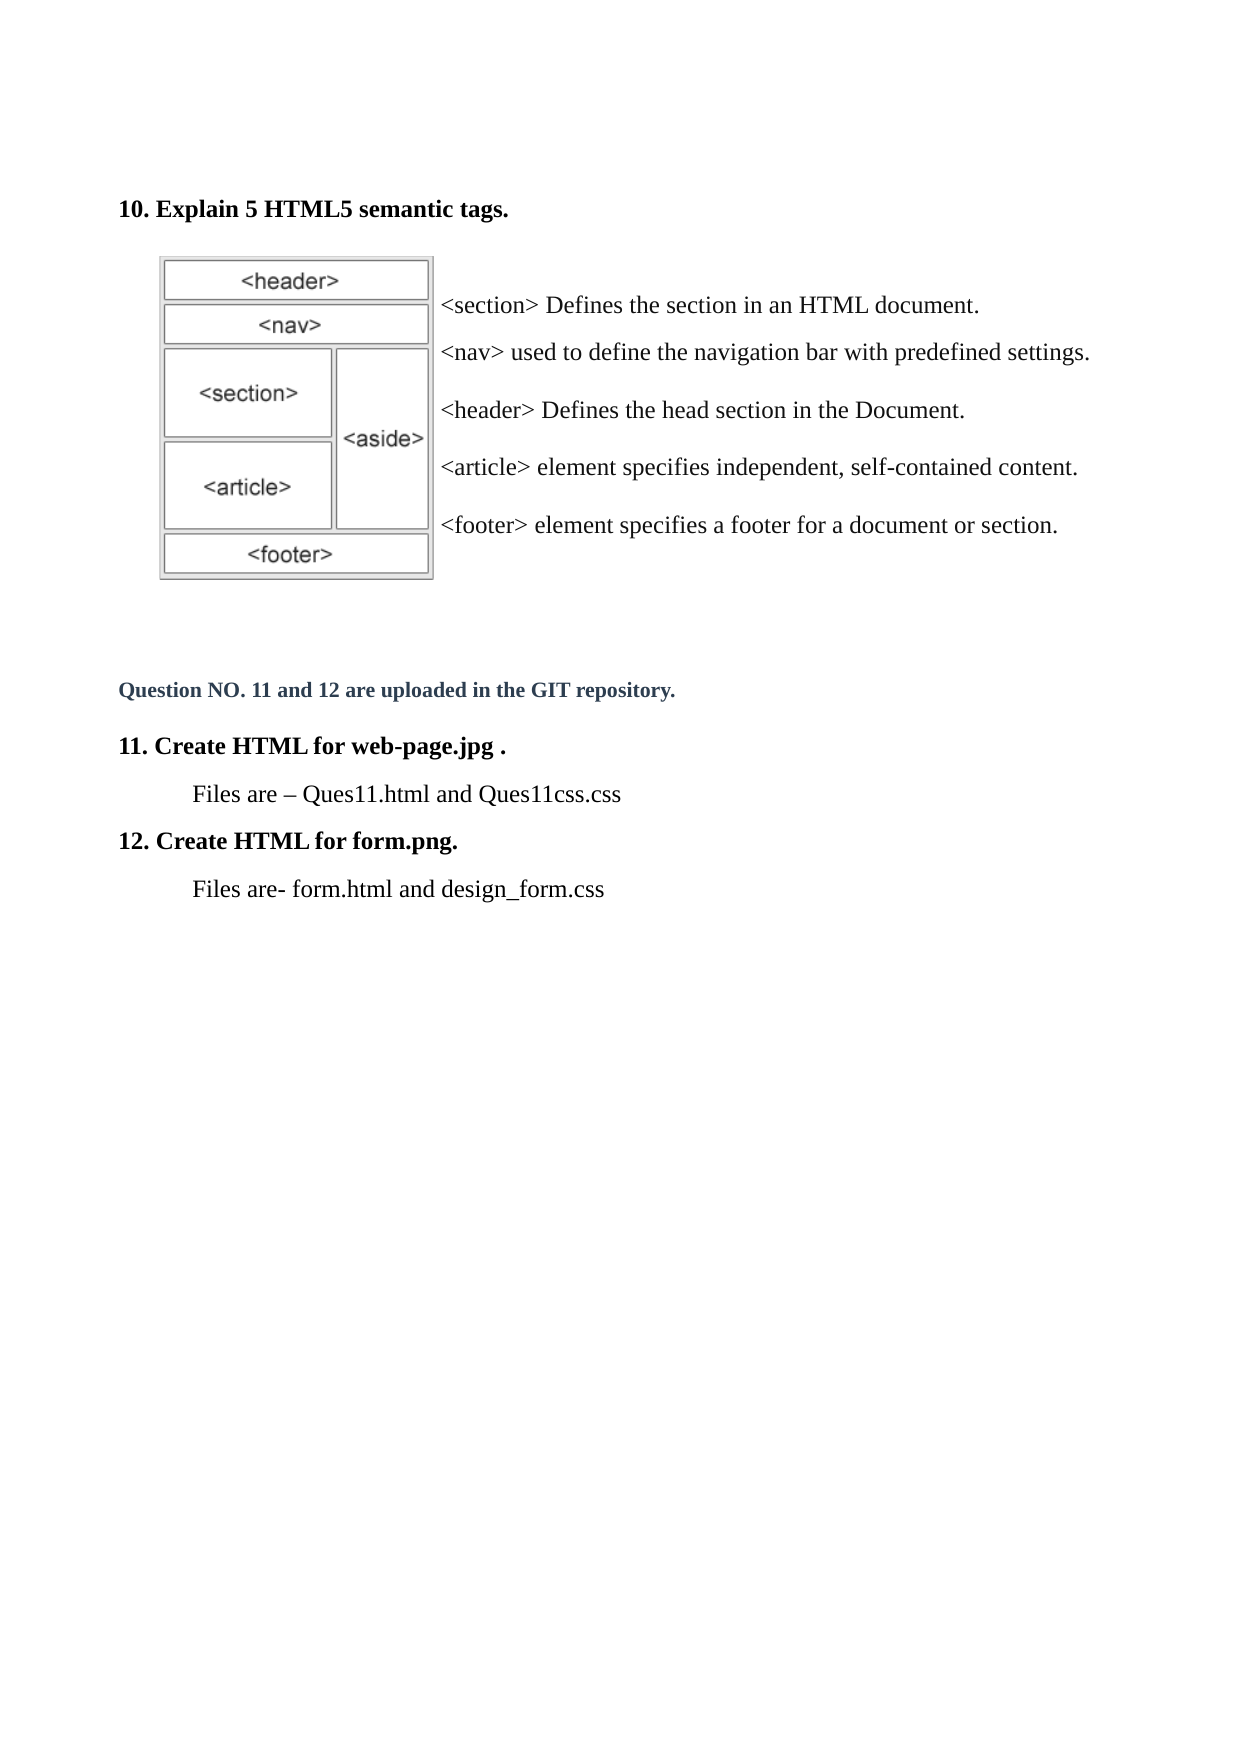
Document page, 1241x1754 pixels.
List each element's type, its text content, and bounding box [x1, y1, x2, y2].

text <article> element specifies independent, self-contained content. [434, 452, 1122, 481]
text [118, 290, 159, 318]
text 11. Create HTML for web-page.jpg . [118, 731, 1122, 760]
text <footer> element specifies a footer for a document or section. [434, 510, 1122, 538]
text Question NO. 11 and 12 are uploaded in the GIT repository. [118, 677, 1122, 702]
text Files are – Ques11.html and Ques11css.css [118, 779, 1122, 808]
text <nav> used to define the navigation bar with predefined settings. [434, 337, 1122, 366]
text Files are- form.html and design_form.css [118, 874, 1122, 903]
text 12. Create HTML for form.png. [118, 826, 1122, 855]
picture [159, 256, 434, 580]
text [118, 395, 159, 423]
text <section> Defines the section in an HTML document. [434, 290, 1122, 318]
text 10. Explain 5 HTML5 semantic tags. [118, 194, 1122, 223]
text <header> Defines the head section in the Document. [434, 395, 1122, 423]
